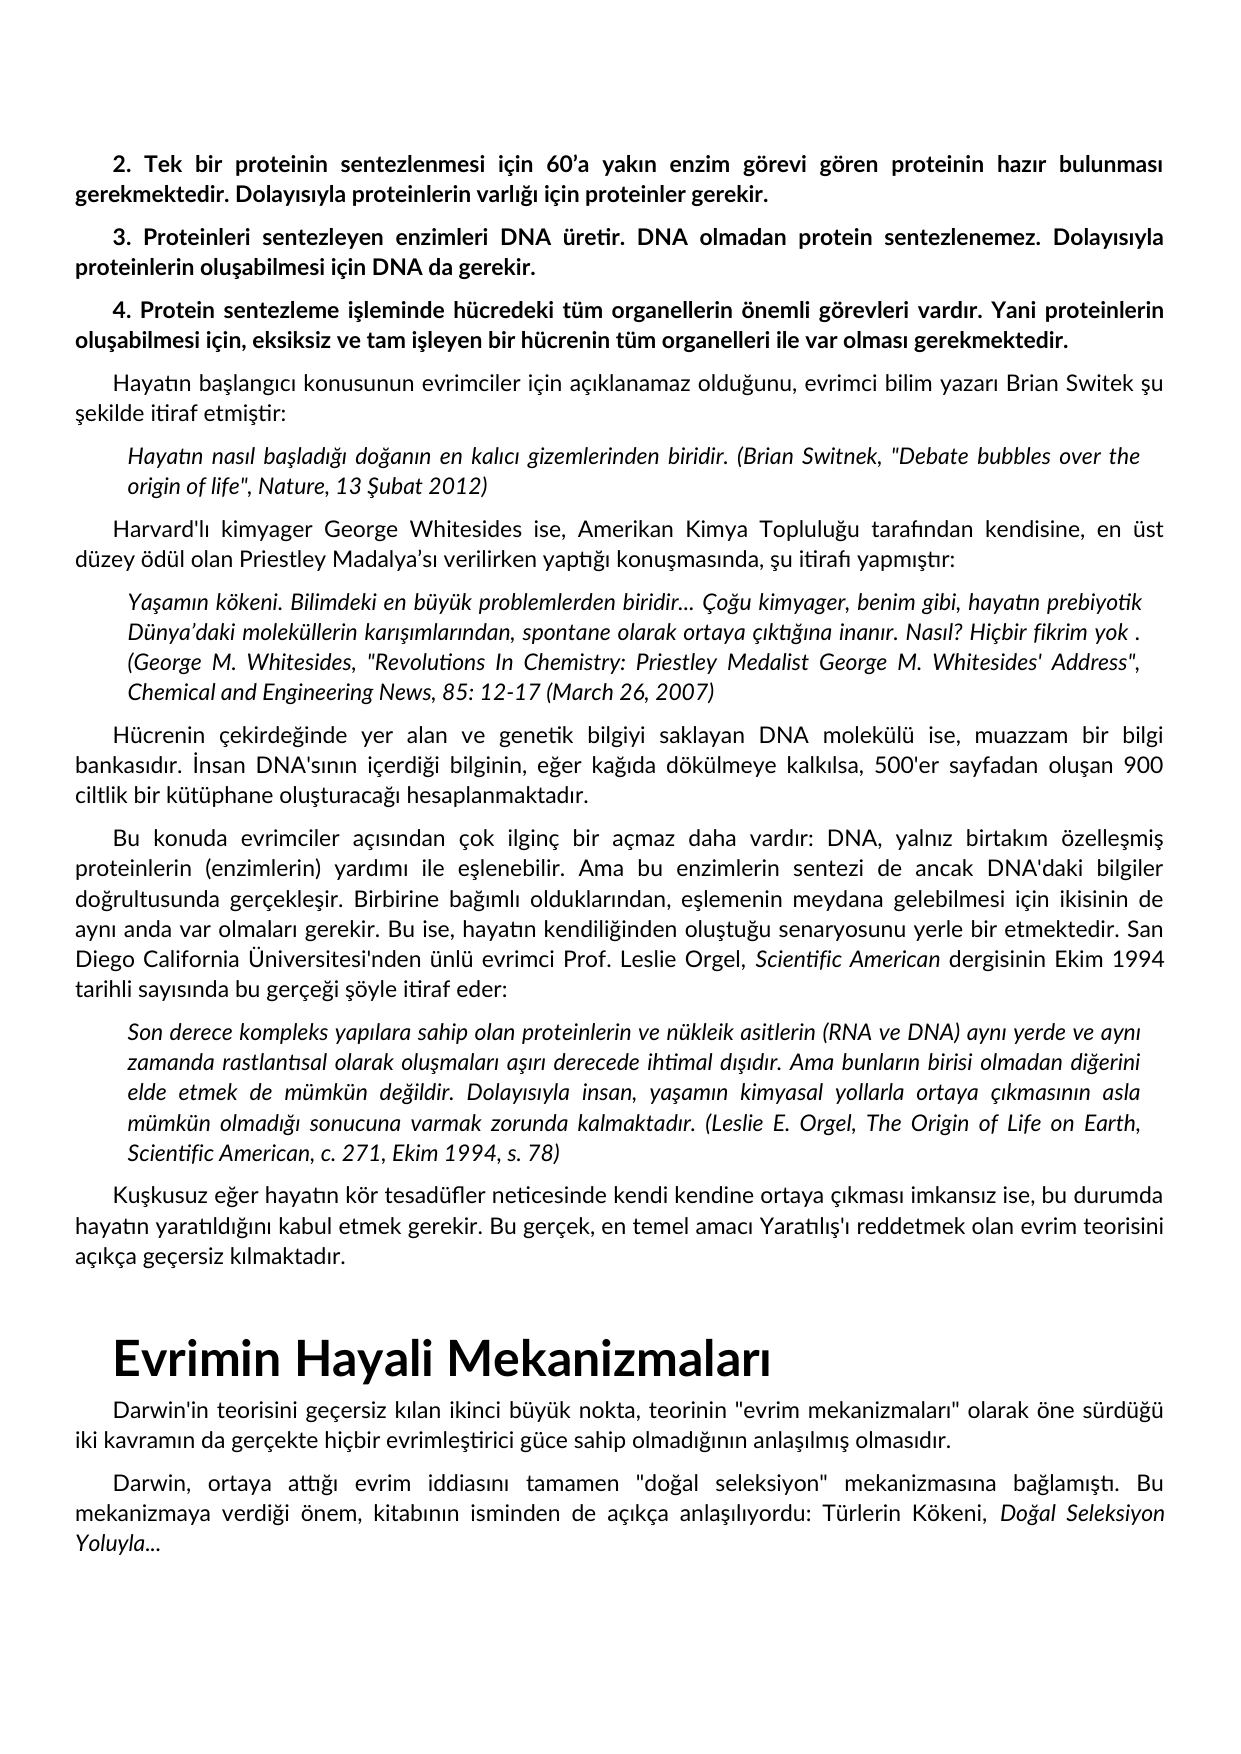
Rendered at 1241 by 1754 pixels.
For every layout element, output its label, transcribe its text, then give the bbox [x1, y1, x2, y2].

text Son derece kompleks yapılara sahip olan proteinlerin ve nükleik asitlerin (RNA ve DNA) aynı yerde ve aynı zamanda rastlantısal olarak oluşmaları aşırı derecede ihtimal dışıdır. Ama bunların birisi olmadan diğerini elde etmek de mümkün değildir. Dolayısıyla insan, yaşamın kimyasal yollarla ortaya çıkmasının asla mümkün olmadığı sonucuna varmak zorunda kalmaktadır. (Leslie E. Orgel, The Origin of Life on Earth, Scientific American, c. 271, Ekim 1994, s. 78) [127, 1018, 1143, 1166]
text Harvard'lı kimyager George Whitesides ise, Amerikan Kimya Topluluğu tarafından kendisine, en üst düzey ödül olan Priestley Madalya’sı verilirken yaptığı konuşmasında, şu itirafı yapmıştır: [75, 514, 1165, 572]
text Bu konuda evrimciler açısından çok ilginç bir açmaz daha vardır: DNA, yalnız birtakım özelleşmiş proteinlerin (enzimlerin) yardımı ile eşlenebilir. Ama bu enzimlerin sentezi de ancak DNA'daki bilgiler doğrultusunda gerçekleşir. Birbirine bağımlı olduklarından, eşlemenin meydana gelebilmesi için ikisinin de aynı anda var olmaları gerekir. Bu ise, hayatın kendiliğinden oluştuğu senaryosunu yerle bir etmektedir. San Diego California Üniversitesi'nden ünlü evrimci Prof. Leslie Orgel, Scientific American dergisinin Ekim 1994 tarihli sayısında bu gerçeği şöyle itiraf eder: [75, 824, 1165, 1002]
text Hayatın nasıl başladığı doğanın en kalıcı gizemlerinden biridir. (Brian Switnek, "Debate bubbles over the origin of life", Nature, 13 Şubat 2012) [127, 442, 1143, 499]
text 2. Tek bir proteinin sentezlenmesi için 60’a yakın enzim görevi gören proteinin hazır bulunması gerekmektedir. Dolayısıyla proteinlerin varlığı için proteinler gerekir. [75, 150, 1165, 208]
text Yaşamın kökeni. Bilimdeki en büyük problemlerden biridir... Çoğu kimyager, benim gibi, hayatın prebiyotik Dünya’daki moleküllerin karışımlarından, spontane olarak ortaya çıktığına inanır. Nasıl? Hiçbir fikrim yok . (George M. Whitesides, "Revolutions In Chemistry: Priestley Medalist George M. Whitesides' Address", Chemical and Engineering News, 85: 12-17 (March 26, 2007) [127, 587, 1143, 706]
text Hücrenin çekirdeğinde yer alan ve genetik bilgiyi saklayan DNA molekülü ise, muazzam bir bilgi bankasıdır. İnsan DNA'sının içerdiği bilginin, eğer kağıda dökülmeye kalkılsa, 500'er sayfadan oluşan 900 ciltlik bir kütüphane oluşturacağı hesaplanmaktadır. [75, 721, 1165, 809]
text Darwin, ortaya attığı evrim iddiasını tamamen "doğal seleksiyon" mekanizmasına bağlamıştı. Bu mekanizmaya verdiği önem, kitabının isminden de açıkça anlaşılıyordu: Türlerin Kökeni, Doğal Seleksiyon Yoluyla... [75, 1468, 1165, 1556]
text Kuşkusuz eğer hayatın kör tesadüfler neticesinde kendi kendine ortaya çıkması imkansız ise, bu durumda hayatın yaratıldığını kabul etmek gerekir. Bu gerçek, en temel amacı Yaratılış'ı reddetmek olan evrim teorisini açıkça geçersiz kılmaktadır. [75, 1181, 1165, 1269]
text 3. Proteinleri sentezleyen enzimleri DNA üretir. DNA olmadan protein sentezlenemez. Dolayısıyla proteinlerin oluşabilmesi için DNA da gerekir. [75, 223, 1165, 281]
text Darwin'in teorisini geçersiz kılan ikinci büyük nokta, teorinin "evrim mekanizmaları" olarak öne sürdüğü iki kavramın da gerçekte hiçbir evrimleştirici güce sahip olmadığının anlaşılmış olmasıdır. [75, 1395, 1165, 1453]
subtitle Evrimin Hayali Mekanizmaları [112, 1327, 1165, 1387]
text Hayatın başlangıcı konusunun evrimciler için açıklanamaz olduğunu, evrimci bilim yazarı Brian Switek şu şekilde itiraf etmiştir: [75, 369, 1165, 426]
text 4. Protein sentezleme işleminde hücredeki tüm organellerin önemli görevleri vardır. Yani proteinlerin oluşabilmesi için, eksiksiz ve tam işleyen bir hücrenin tüm organelleri ile var olması gerekmektedir. [75, 296, 1165, 353]
